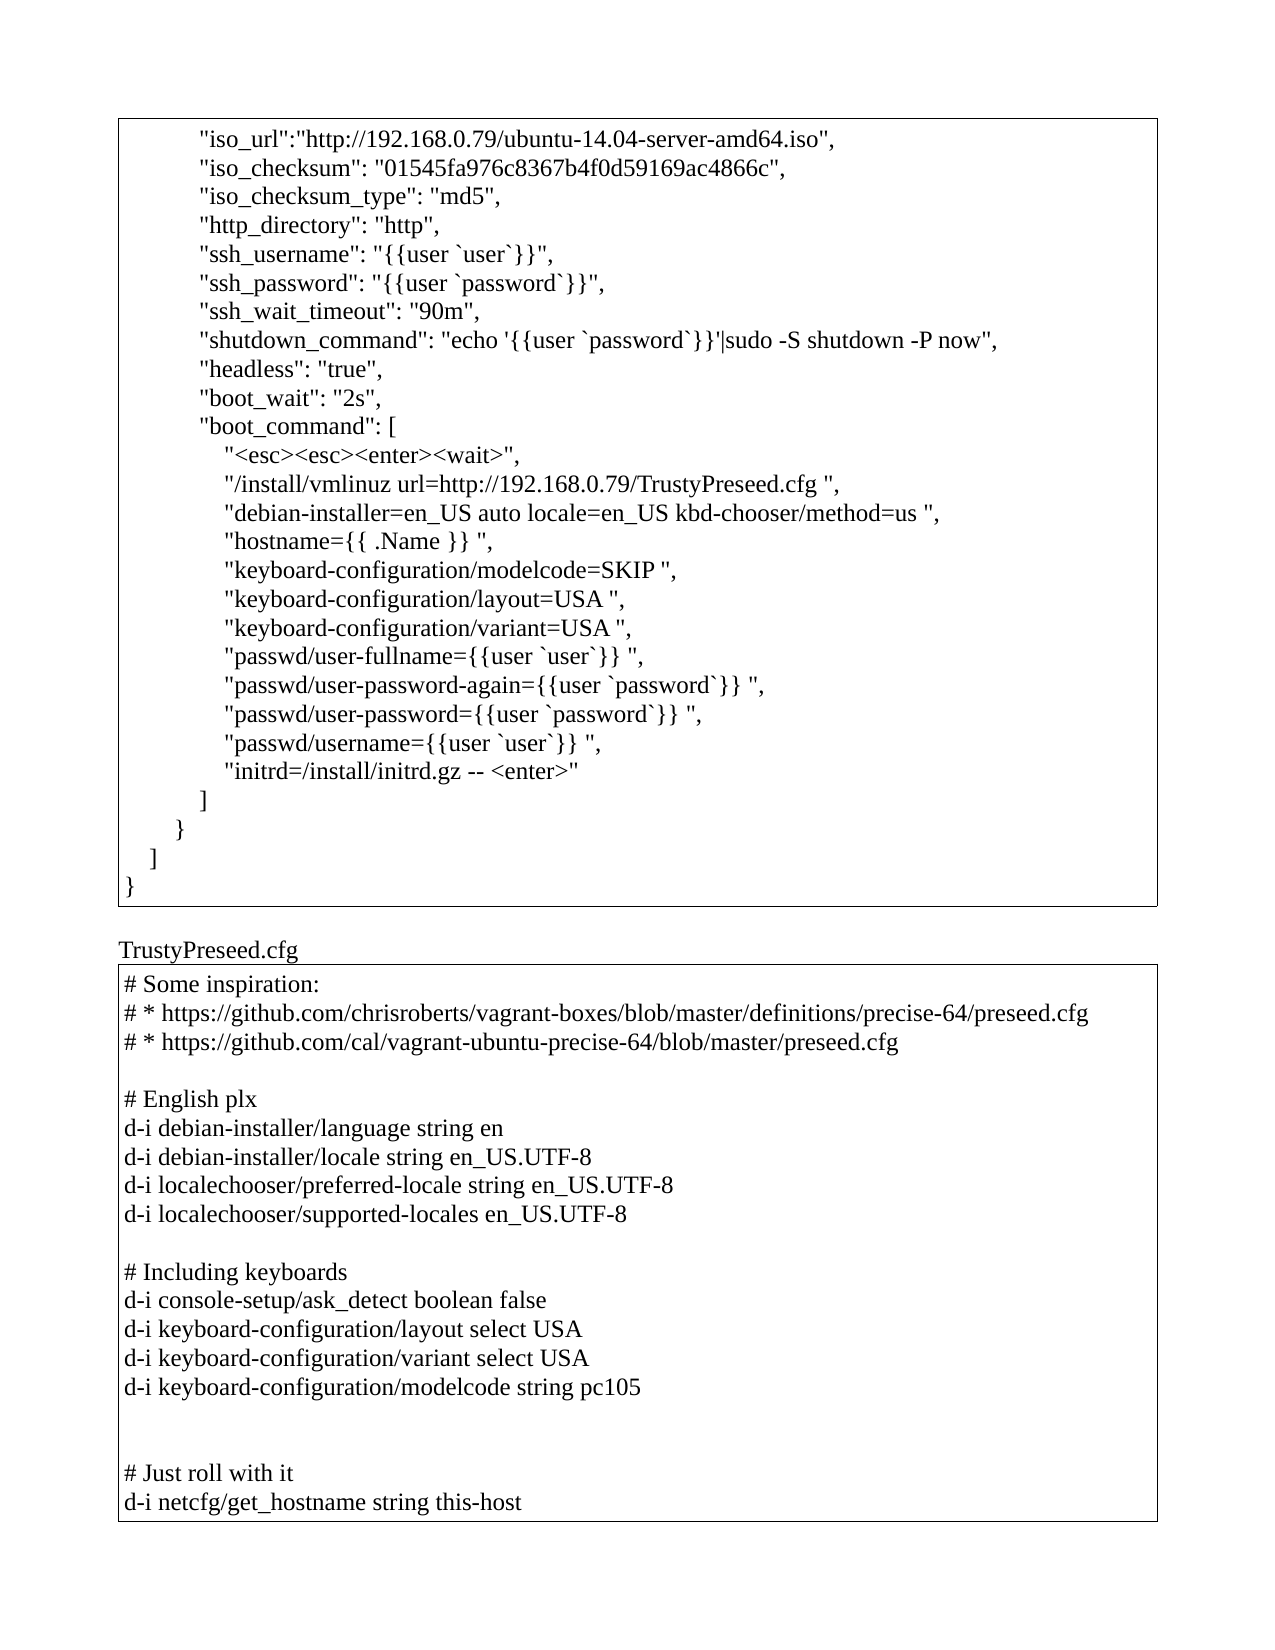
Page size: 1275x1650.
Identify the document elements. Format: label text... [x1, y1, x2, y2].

text TrustyPreseed.cfg [118, 935, 1157, 963]
table_header "iso_url":"http://192.168.0.79/ubuntu-14.04-server-amd64.iso", "iso_checksum": "01545fa976c8367b4f0d59169ac4866c", "iso_checksum_type": "md5", "http_directory": "http", "ssh_username": "{{user `user`}}", "ssh_password": "{{user `password`}}", "ssh_wait_timeout": "90m", "shutdown_command": "echo '{{user `password`}}'|sudo -S shutdown -P now", "headless": "true", "boot_wait": "2s", "boot_command": [ "<esc><esc><enter><wait>", "/install/vmlinuz url=http://192.168.0.79/TrustyPreseed.cfg ", "debian-installer=en_US auto locale=en_US kbd-chooser/method=us ", "hostname={{ .Name }} ", "keyboard-configuration/modelcode=SKIP ", "keyboard-configuration/layout=USA ", "keyboard-configuration/variant=USA ", "passwd/user-fullname={{user `user`}} ", "passwd/user-password-again={{user `password`}} ", "passwd/user-password={{user `password`}} ", "passwd/username={{user `user`}} ", "initrd=/install/initrd.gz -- <enter>" ] } ] } [119, 119, 1157, 906]
table_header # Some inspiration: # * https://github.com/chrisroberts/vagrant-boxes/blob/master/definitions/precise-64/preseed.cfg # * https://github.com/cal/vagrant-ubuntu-precise-64/blob/master/preseed.cfg # English plx d-i debian-installer/language string en d-i debian-installer/locale string en_US.UTF-8 d-i localechooser/preferred-locale string en_US.UTF-8 d-i localechooser/supported-locales en_US.UTF-8 # Including keyboards d-i console-setup/ask_detect boolean false d-i keyboard-configuration/layout select USA d-i keyboard-configuration/variant select USA d-i keyboard-configuration/modelcode string pc105 # Just roll with it d-i netcfg/get_hostname string this-host [119, 965, 1157, 1521]
